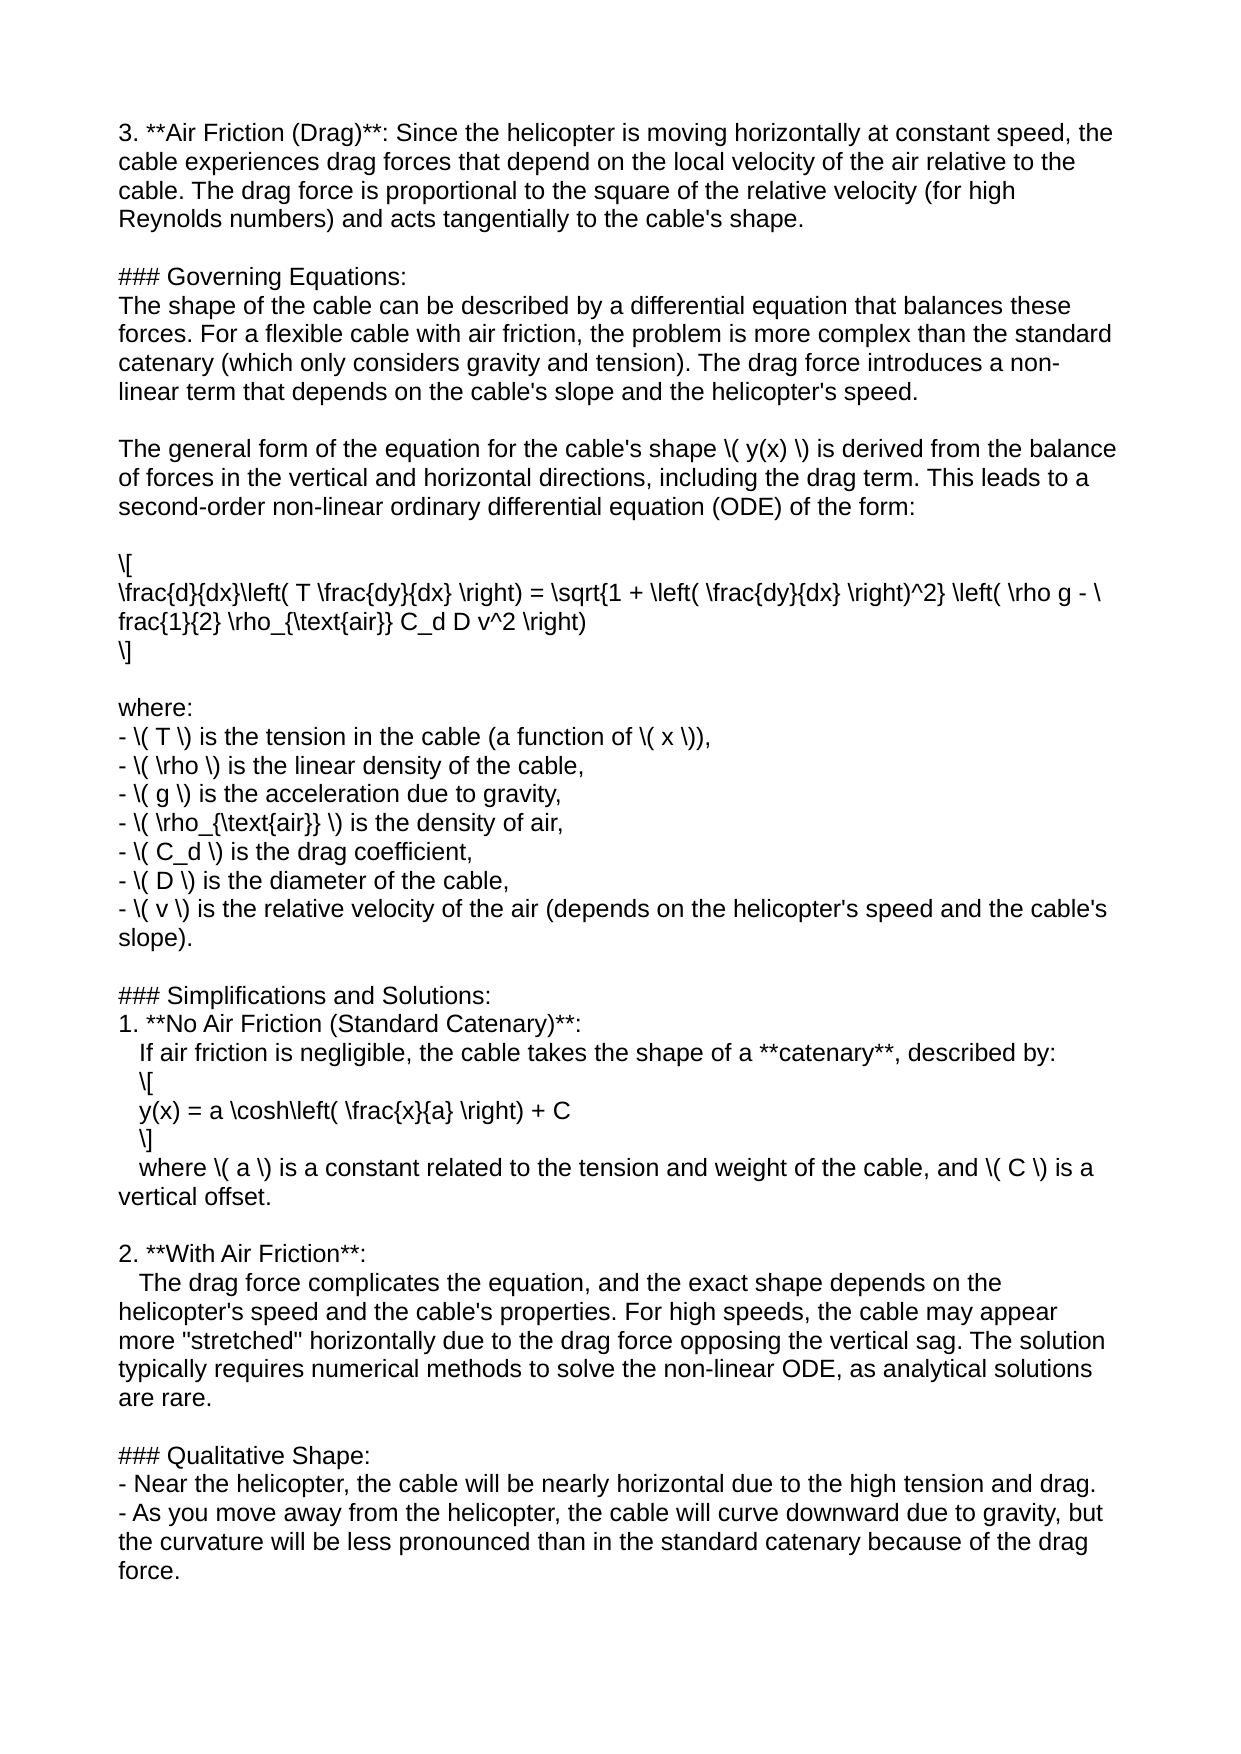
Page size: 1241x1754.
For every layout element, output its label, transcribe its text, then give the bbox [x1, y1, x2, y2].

text \[ [118, 549, 1122, 578]
text - \( D \) is the diameter of the cable, [118, 866, 1122, 894]
text y(x) = a \cosh\left( \frac{x}{a} \right) + C [118, 1096, 1122, 1124]
text where \( a \) is a constant related to the tension and weight of the cable, and \( C \) is a vertical offset. [118, 1153, 1122, 1211]
text - \( \rho \) is the linear density of the cable, [118, 751, 1122, 779]
text ### Qualitative Shape: [118, 1441, 1122, 1469]
text \] [118, 1124, 1122, 1153]
text where: [118, 693, 1122, 722]
text - \( C_d \) is the drag coefficient, [118, 837, 1122, 866]
text 2. **With Air Friction**: [118, 1239, 1122, 1268]
text \frac{d}{dx}\left( T \frac{dy}{dx} \right) = \sqrt{1 + \left( \frac{dy}{dx} \right)^2} \left( \rho g - \frac{1}{2} \rho_{\text{air}} C_d D v^2 \right) [118, 578, 1122, 636]
text ### Simplifications and Solutions: [118, 981, 1122, 1009]
text - Near the helicopter, the cable will be nearly horizontal due to the high tension and drag. [118, 1469, 1122, 1498]
text - \( T \) is the tension in the cable (a function of \( x \)), [118, 722, 1122, 751]
text The shape of the cable can be described by a differential equation that balances these forces. For a flexible cable with air friction, the problem is more complex than the standard catenary (which only considers gravity and tension). The drag force introduces a non-linear term that depends on the cable's slope and the helicopter's speed. [118, 291, 1122, 406]
text ### Governing Equations: [118, 262, 1122, 291]
text \] [118, 636, 1122, 664]
text The drag force complicates the equation, and the exact shape depends on the helicopter's speed and the cable's properties. For high speeds, the cable may appear more "stretched" horizontally due to the drag force opposing the vertical sag. The solution typically requires numerical methods to solve the non-linear ODE, as analytical solutions are rare. [118, 1268, 1122, 1412]
text If air friction is negligible, the cable takes the shape of a **catenary**, described by: [118, 1038, 1122, 1067]
text - \( v \) is the relative velocity of the air (depends on the helicopter's speed and the cable's slope). [118, 894, 1122, 952]
text \[ [118, 1067, 1122, 1096]
text - \( \rho_{\text{air}} \) is the density of air, [118, 808, 1122, 837]
text - \( g \) is the acceleration due to gravity, [118, 779, 1122, 808]
text - As you move away from the helicopter, the cable will curve downward due to gravity, but the curvature will be less pronounced than in the standard catenary because of the drag force. [118, 1498, 1122, 1584]
text 1. **No Air Friction (Standard Catenary)**: [118, 1009, 1122, 1038]
text The general form of the equation for the cable's shape \( y(x) \) is derived from the balance of forces in the vertical and horizontal directions, including the drag term. This leads to a second-order non-linear ordinary differential equation (ODE) of the form: [118, 434, 1122, 521]
text 3. **Air Friction (Drag)**: Since the helicopter is moving horizontally at constant speed, the cable experiences drag forces that depend on the local velocity of the air relative to the cable. The drag force is proportional to the square of the relative velocity (for high Reynolds numbers) and acts tangentially to the cable's shape. [118, 118, 1122, 233]
